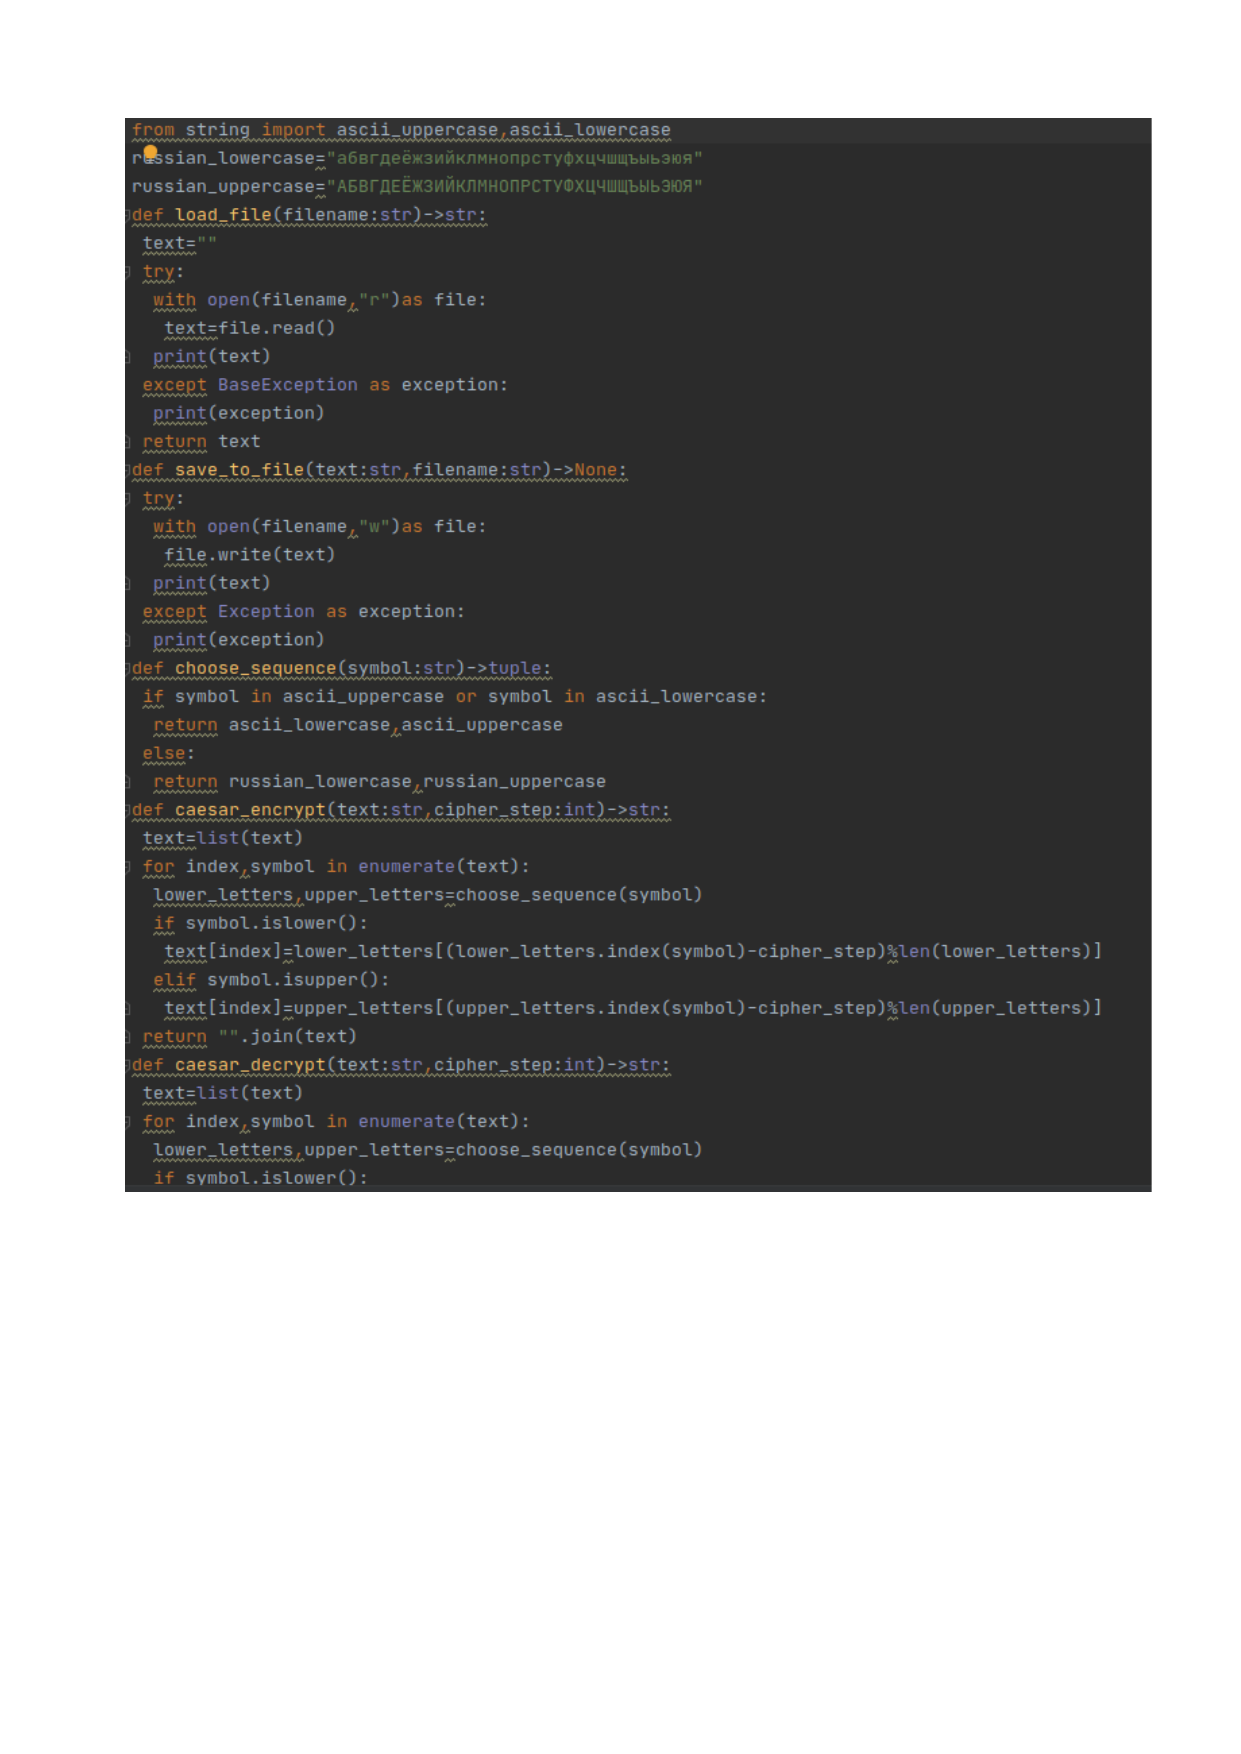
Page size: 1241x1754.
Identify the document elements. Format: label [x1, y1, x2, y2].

picture [125, 118, 1152, 1192]
